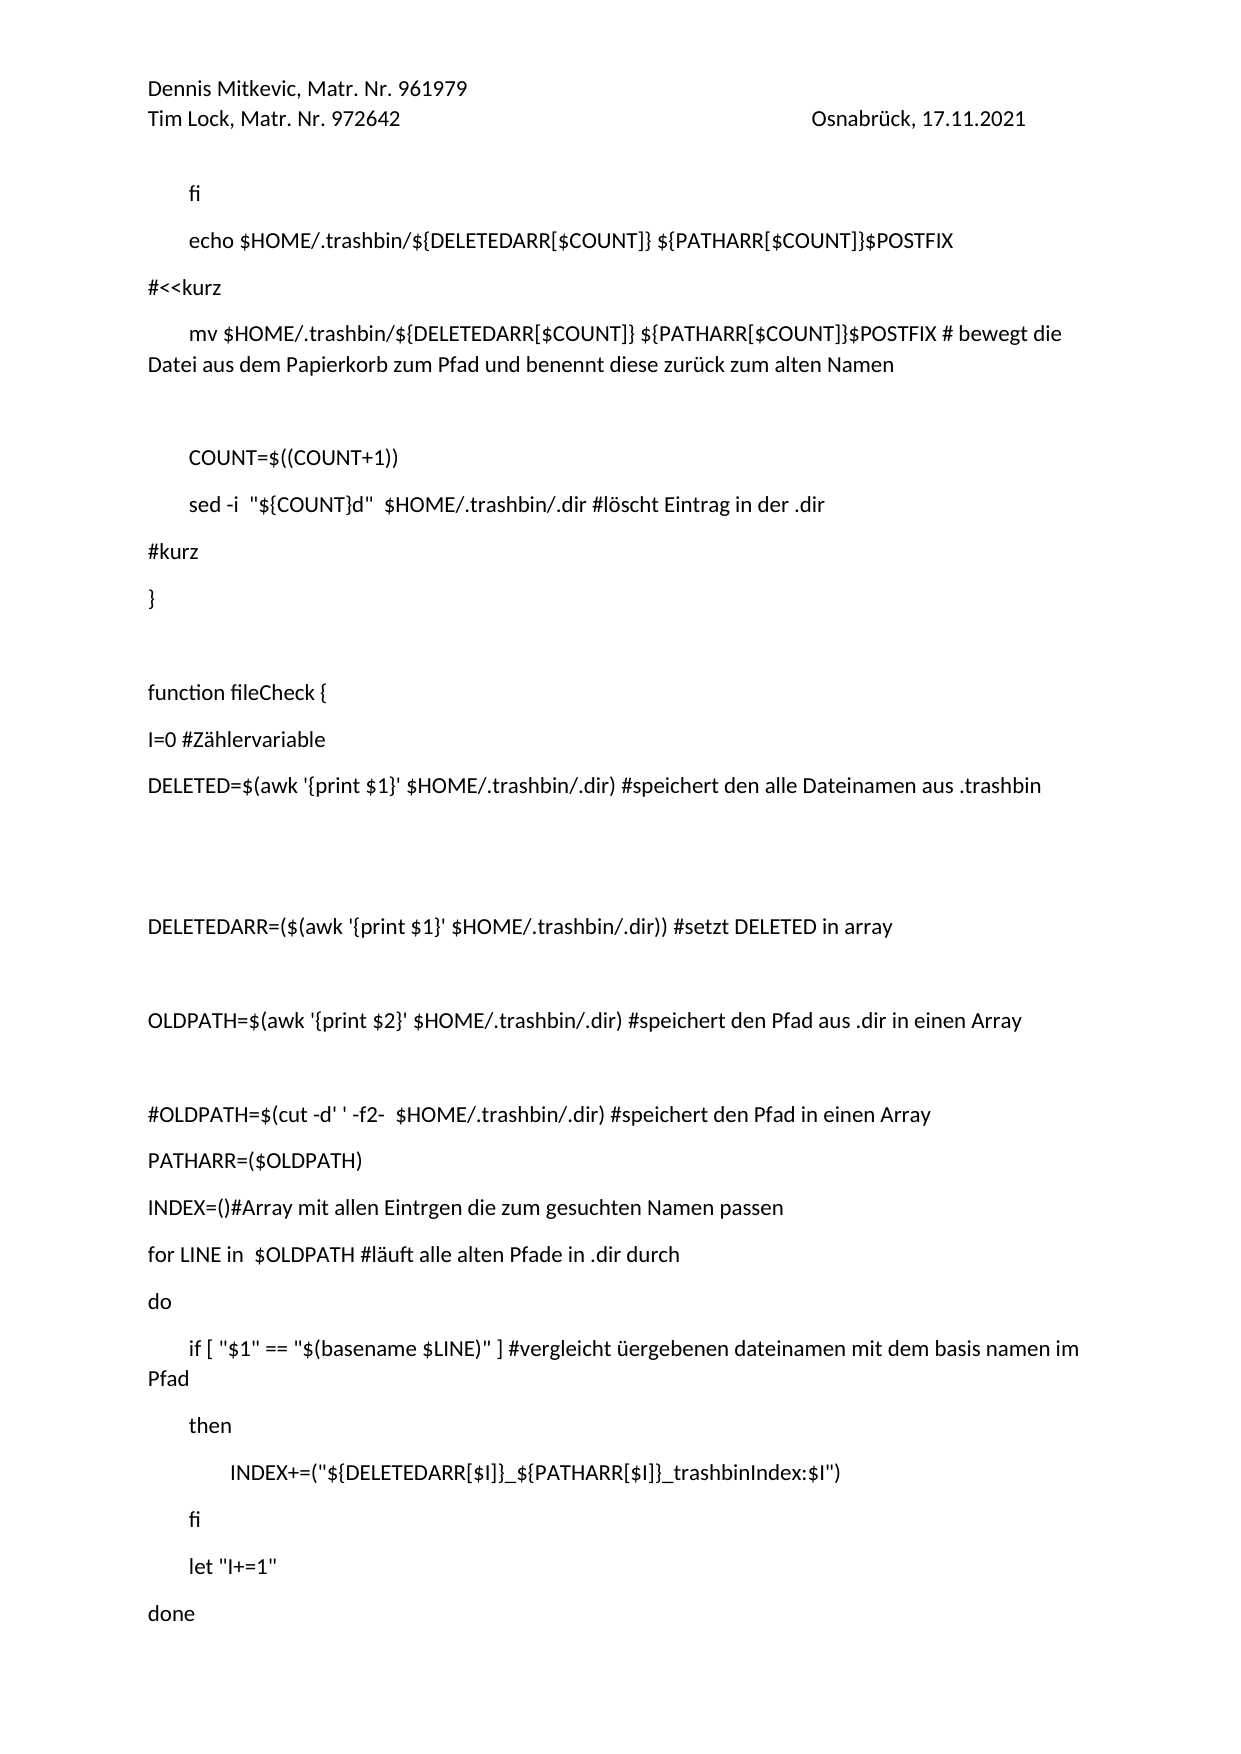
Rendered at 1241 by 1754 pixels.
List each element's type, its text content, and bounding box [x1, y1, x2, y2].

text I=0 #Zählervariable [148, 725, 1093, 753]
text OLDPATH=$(awk '{print $2}' $HOME/.trashbin/.dir) #speichert den Pfad aus .dir in einen Array [148, 1006, 1093, 1034]
text sed -i "${COUNT}d" $HOME/.trashbin/.dir #löscht Eintrag in der .dir [148, 490, 1093, 518]
text } [148, 584, 1093, 612]
text #kurz [148, 537, 1093, 565]
text done [148, 1599, 1093, 1627]
text mv $HOME/.trashbin/${DELETEDARR[$COUNT]} ${PATHARR[$COUNT]}$POSTFIX # bewegt die Datei aus dem Papierkorb zum Pfad und benennt diese zurück zum alten Namen [148, 319, 1093, 378]
text #OLDPATH=$(cut -d' ' -f2- $HOME/.trashbin/.dir) #speichert den Pfad in einen Array [148, 1100, 1093, 1128]
text INDEX=()#Array mit allen Eintrgen die zum gesuchten Namen passen [148, 1193, 1093, 1221]
text do [148, 1287, 1093, 1315]
text echo $HOME/.trashbin/${DELETEDARR[$COUNT]} ${PATHARR[$COUNT]}$POSTFIX [148, 226, 1093, 254]
text then [148, 1411, 1093, 1439]
text PATHARR=($OLDPATH) [148, 1147, 1093, 1174]
text let "I+=1" [148, 1552, 1093, 1580]
text for LINE in $OLDPATH #läuft alle alten Pfade in .dir durch [148, 1240, 1093, 1268]
text if [ "$1" == "$(basename $LINE)" ] #vergleicht üergebenen dateinamen mit dem basis namen im Pfad [148, 1334, 1093, 1392]
text fi [148, 179, 1093, 207]
text fi [148, 1505, 1093, 1533]
text INDEX+=("${DELETEDARR[$I]}_${PATHARR[$I]}_trashbinIndex:$I") [148, 1458, 1093, 1486]
text #<<kurz [148, 273, 1093, 301]
text COUNT=$((COUNT+1)) [148, 443, 1093, 471]
text function fileCheck { [148, 678, 1093, 706]
text DELETED=$(awk '{print $1}' $HOME/.trashbin/.dir) #speichert den alle Dateinamen aus .trashbin [148, 772, 1093, 799]
text DELETEDARR=($(awk '{print $1}' $HOME/.trashbin/.dir)) #setzt DELETED in array [148, 912, 1093, 940]
